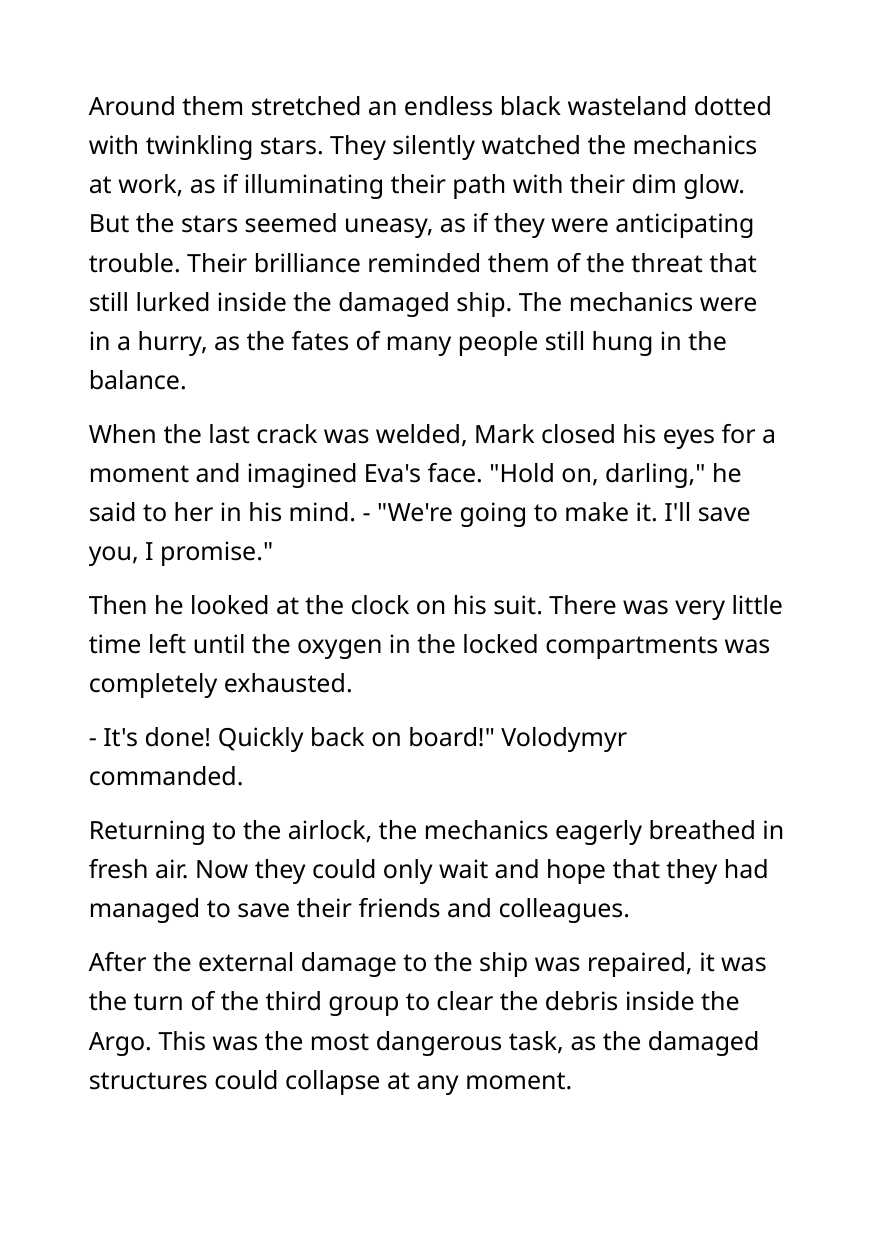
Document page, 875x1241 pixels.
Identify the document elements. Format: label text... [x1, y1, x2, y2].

text - It's done! Quickly back on board!" Volodymyr commanded. [88, 720, 786, 793]
text After the external damage to the ship was repaired, it was the turn of the third group to clear the debris inside the Argo. This was the most dangerous task, as the damaged structures could collapse at any moment. [88, 945, 786, 1096]
text Around them stretched an endless black wasteland dotted with twinkling stars. They silently watched the mechanics at work, as if illuminating their path with their dim glow. But the stars seemed uneasy, as if they were anticipating trouble. Their brilliance reminded them of the threat that still lurked inside the damaged ship. The mechanics were in a hurry, as the fates of many people still hung in the balance. [88, 88, 786, 397]
text When the last crack was welded, Mark closed his eyes for a moment and imagined Eva's face. "Hold on, darling," he said to her in his mind. - "We're going to make it. I'll save you, I promise." [88, 416, 786, 568]
text Returning to the airlock, the mechanics eagerly breathed in fresh air. Now they could only wait and hope that they had managed to save their friends and colleagues. [88, 813, 786, 925]
text Then he looked at the clock on his suit. There was very little time left until the oxygen in the locked compartments was completely exhausted. [88, 588, 786, 700]
